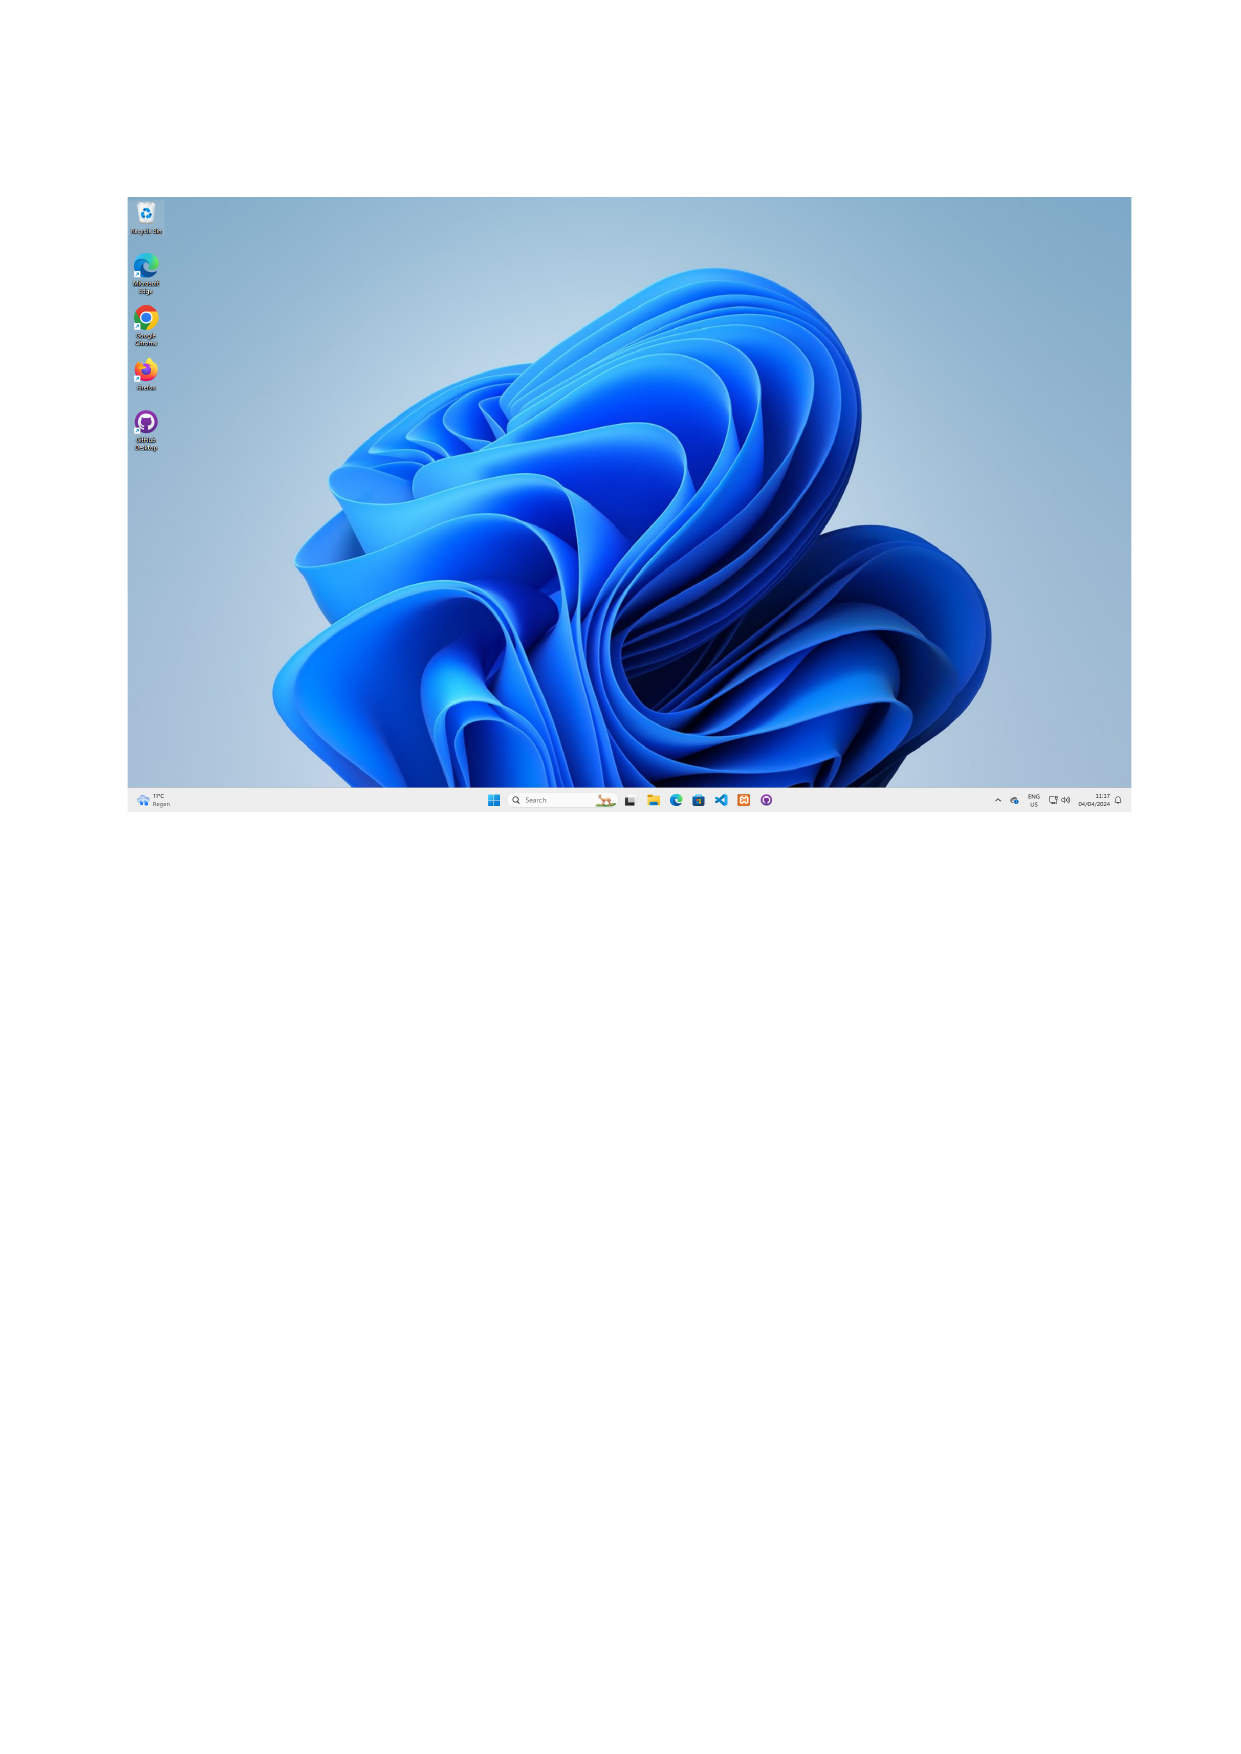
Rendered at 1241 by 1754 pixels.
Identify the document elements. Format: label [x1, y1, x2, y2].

picture [127, 197, 1132, 812]
